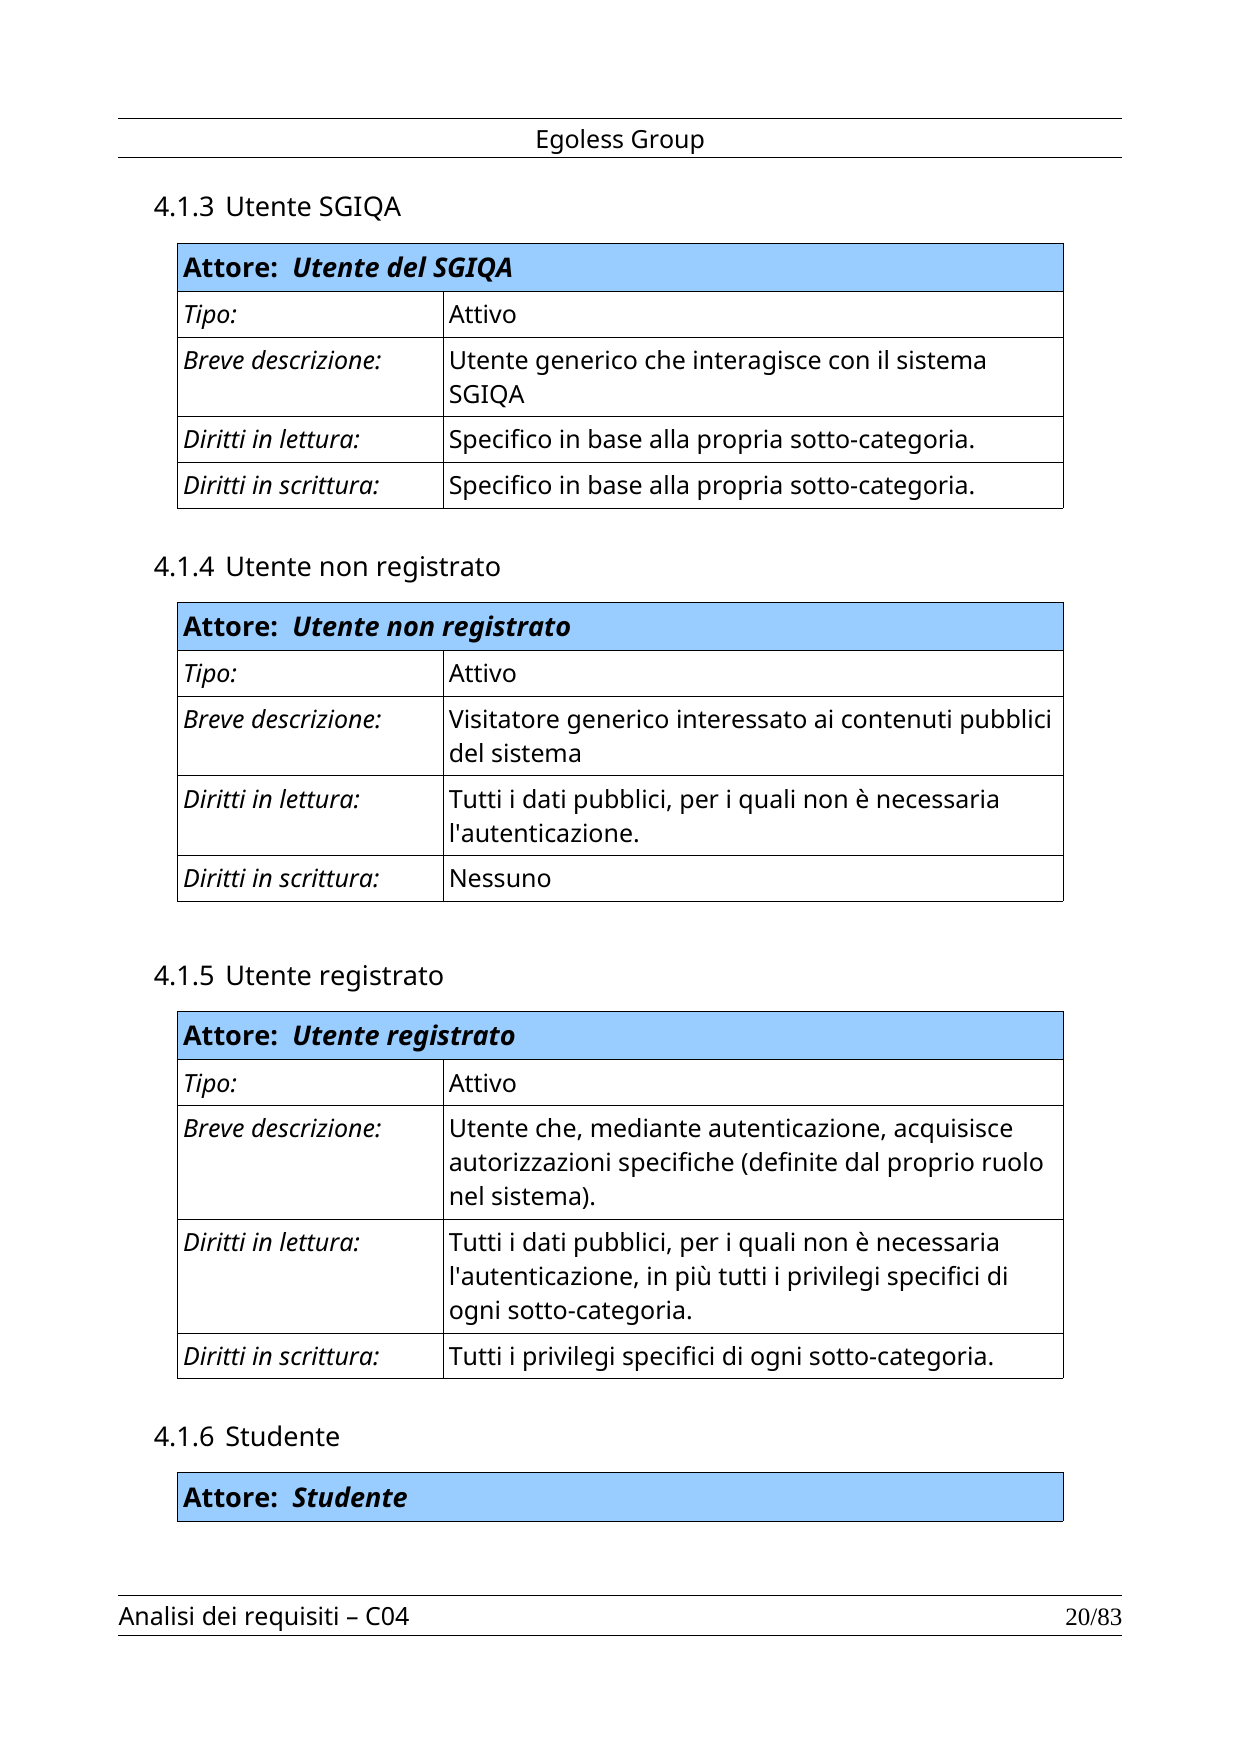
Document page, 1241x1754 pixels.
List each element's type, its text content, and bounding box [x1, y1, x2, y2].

table_cell Visitatore generico interessato ai contenuti pubblici del sistema [444, 697, 1063, 775]
subtitle Utente SGIQA [153, 188, 1122, 225]
table_cell Tipo: [178, 1060, 443, 1105]
table_header Attore: Utente del SGIQA [178, 244, 1063, 291]
subtitle Utente registrato [153, 956, 1122, 993]
table_cell Tutti i dati pubblici, per i quali non è necessaria l'autenticazione. [444, 776, 1063, 855]
table_cell Specifico in base alla propria sotto-categoria. [444, 417, 1063, 462]
subtitle Utente non registrato [153, 547, 1122, 584]
table_header Attore: Studente [178, 1473, 1063, 1521]
table_cell Utente che, mediante autenticazione, acquisisce autorizzazioni specifiche (definite dal proprio ruolo nel sistema). [444, 1106, 1063, 1219]
table_cell Specifico in base alla propria sotto-categoria. [444, 463, 1063, 507]
table_cell Tipo: [178, 651, 443, 696]
table_cell Diritti in lettura: [178, 417, 443, 462]
table_cell Tutti i dati pubblici, per i quali non è necessaria l'autenticazione, in più tutti i privilegi specifici di ogni sotto-categoria. [444, 1220, 1063, 1332]
table_cell Diritti in lettura: [178, 1220, 443, 1332]
table_cell Diritti in scrittura: [178, 463, 443, 507]
table_header Attore: Utente non registrato [178, 603, 1063, 650]
table_cell Diritti in lettura: [178, 776, 443, 855]
table_cell Diritti in scrittura: [178, 856, 443, 901]
table_cell Attivo [444, 292, 1063, 337]
table_cell Breve descrizione: [178, 1106, 443, 1219]
table_header Attore: Utente registrato [178, 1012, 1063, 1059]
table_cell Attivo [444, 1060, 1063, 1105]
table_cell Tipo: [178, 292, 443, 337]
table_cell Tutti i privilegi specifici di ogni sotto-categoria. [444, 1334, 1063, 1378]
table_cell Breve descrizione: [178, 697, 443, 775]
subtitle Studente [153, 1418, 1122, 1454]
table_cell Utente generico che interagisce con il sistema SGIQA [444, 338, 1063, 416]
table_cell Breve descrizione: [178, 338, 443, 416]
table_cell Diritti in scrittura: [178, 1334, 443, 1378]
table_cell Attivo [444, 651, 1063, 696]
table_cell Nessuno [444, 856, 1063, 901]
